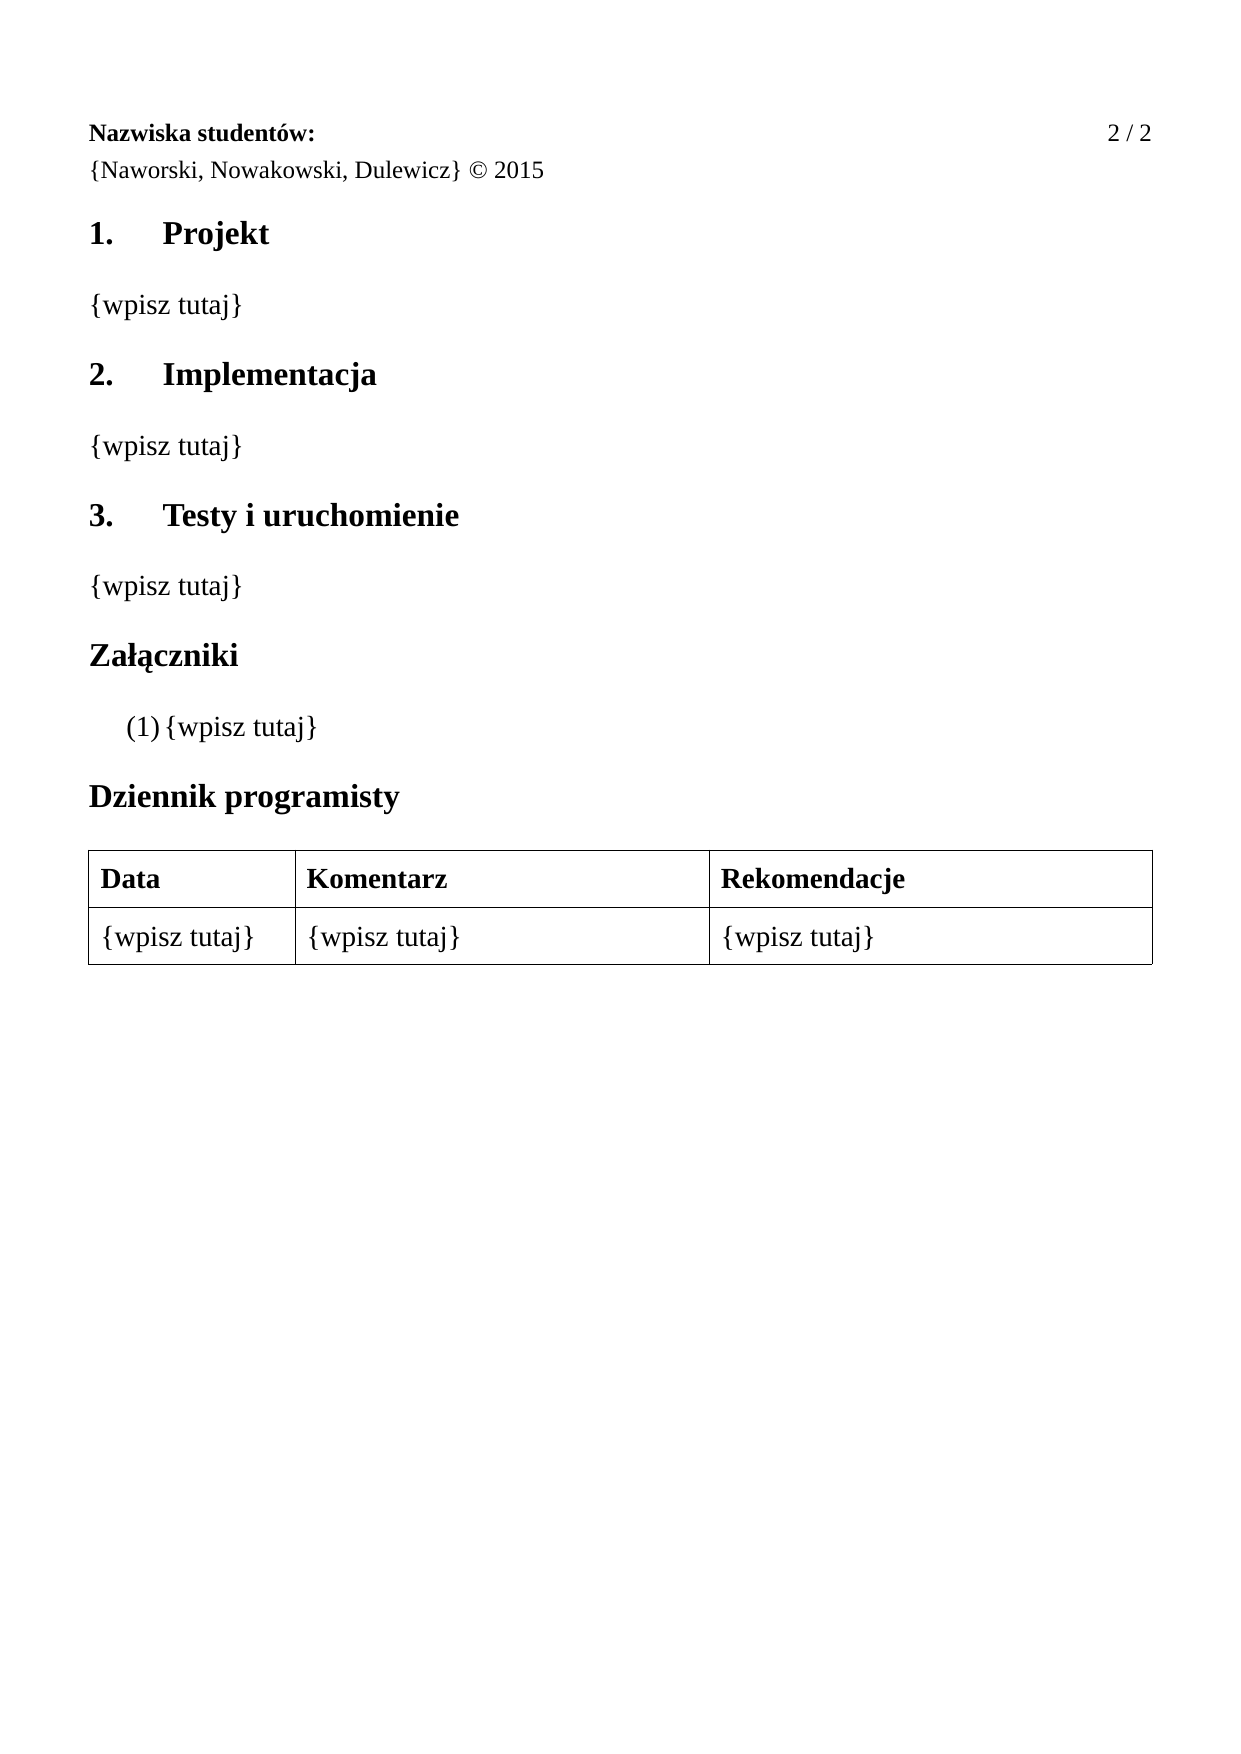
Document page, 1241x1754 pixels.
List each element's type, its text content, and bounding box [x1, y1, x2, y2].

table_header Data [89, 851, 295, 907]
text {wpisz tutaj} [88, 428, 1152, 461]
text {wpisz tutaj} [88, 287, 1152, 321]
text 2. Implementacja [88, 354, 1152, 393]
table_cell {wpisz tutaj} [89, 908, 295, 964]
text Dziennik programisty [88, 776, 1152, 814]
text 1. Projekt [88, 214, 1152, 252]
table_cell {wpisz tutaj} [296, 908, 709, 964]
table_cell {wpisz tutaj} [710, 908, 1152, 964]
text 3. Testy i uruchomienie [88, 495, 1152, 533]
text Załączniki [88, 636, 1152, 674]
list {wpisz tutaj} [126, 709, 1152, 742]
text {wpisz tutaj} [88, 568, 1152, 602]
table_header Komentarz [296, 851, 709, 907]
table_header Rekomendacje [710, 851, 1152, 907]
